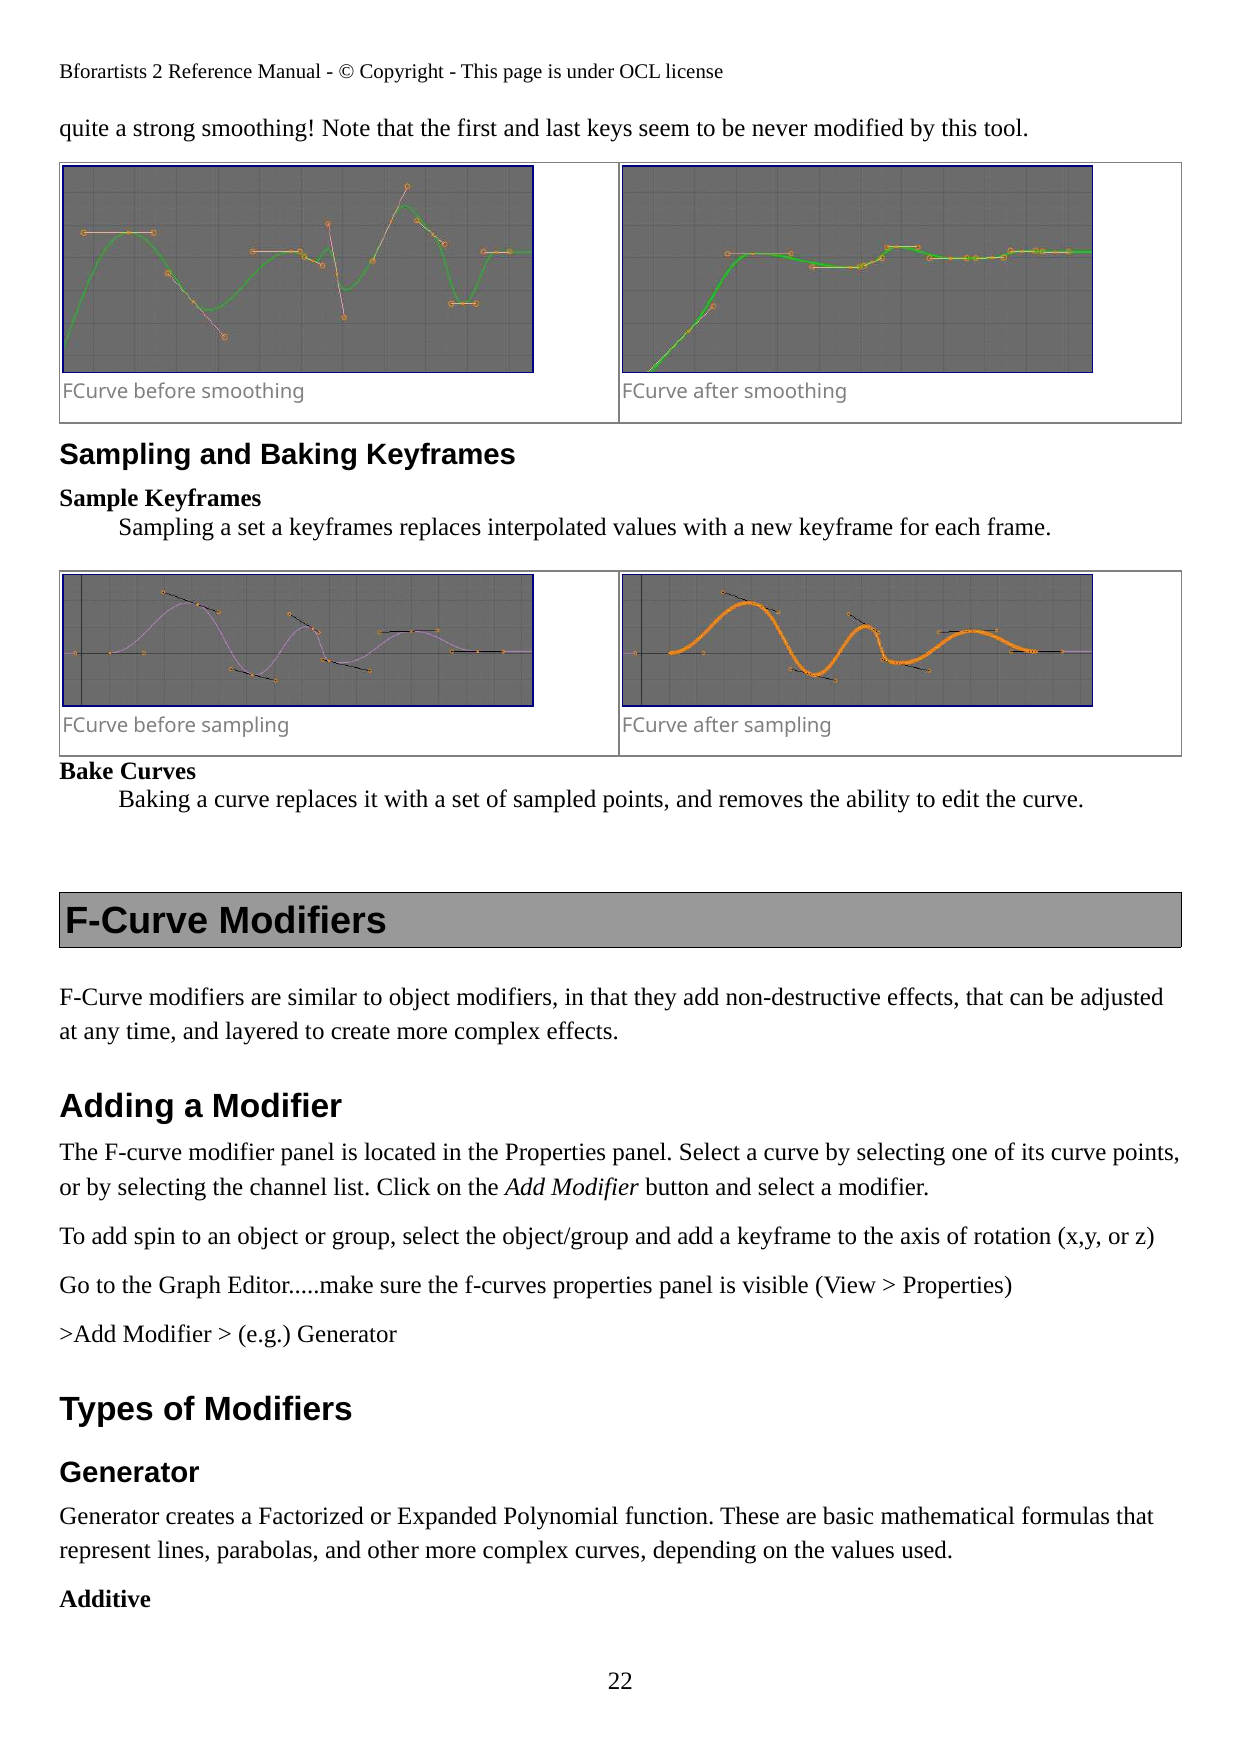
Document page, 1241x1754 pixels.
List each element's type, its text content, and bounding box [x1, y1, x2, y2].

table_header FCurve after smoothing [620, 163, 1181, 422]
picture [64, 167, 532, 372]
list Sampling a set a keyframes replaces interpolated values with a new keyframe for each frame. [118, 512, 1181, 541]
subtitle Sampling and Baking Keyframes [59, 437, 1181, 471]
picture [623, 167, 1092, 372]
list Baking a curve replaces it with a set of sampled points, and removes the ability to edit the curve. [118, 784, 1181, 813]
table_header F-Curve Modifiers [60, 893, 1181, 947]
subtitle Generator [59, 1454, 1181, 1488]
subtitle Sample Keyframes [59, 483, 1181, 512]
text Go to the Graph Editor.....make sure the f-curves properties panel is visible (View > Properties) [59, 1270, 1181, 1298]
text Generator creates a Factorized or Expanded Polynomial function. These are basic mathematical formulas that represent lines, parabolas, and other more complex curves, depending on the values used. [59, 1501, 1181, 1564]
table_header FCurve before sampling [60, 572, 618, 755]
text >Add Modifier > (e.g.) Generator [59, 1319, 1181, 1348]
subtitle Adding a Modifier [59, 1086, 1181, 1125]
picture [623, 575, 1092, 705]
text To add spin to an object or group, select the object/group and add a keyframe to the axis of rotation (x,y, or z) [59, 1221, 1181, 1249]
text quite a strong smoothing! Note that the first and last keys seem to be never modified by this tool. [59, 113, 1181, 141]
subtitle Bake Curves [59, 757, 1181, 784]
table_header FCurve before smoothing [60, 163, 618, 422]
picture [64, 575, 532, 705]
subtitle Additive [59, 1584, 1181, 1613]
subtitle Types of Modifiers [59, 1389, 1181, 1427]
text The F-curve modifier panel is located in the Properties panel. Select a curve by selecting one of its curve points, or by selecting the channel list. Click on the Add Modifier button and select a modifier. [59, 1137, 1181, 1200]
text F-Curve modifiers are similar to object modifiers, in that they add non-destructive effects, that can be adjusted at any time, and layered to create more complex effects. [59, 982, 1181, 1045]
table_header FCurve after sampling [620, 572, 1181, 755]
